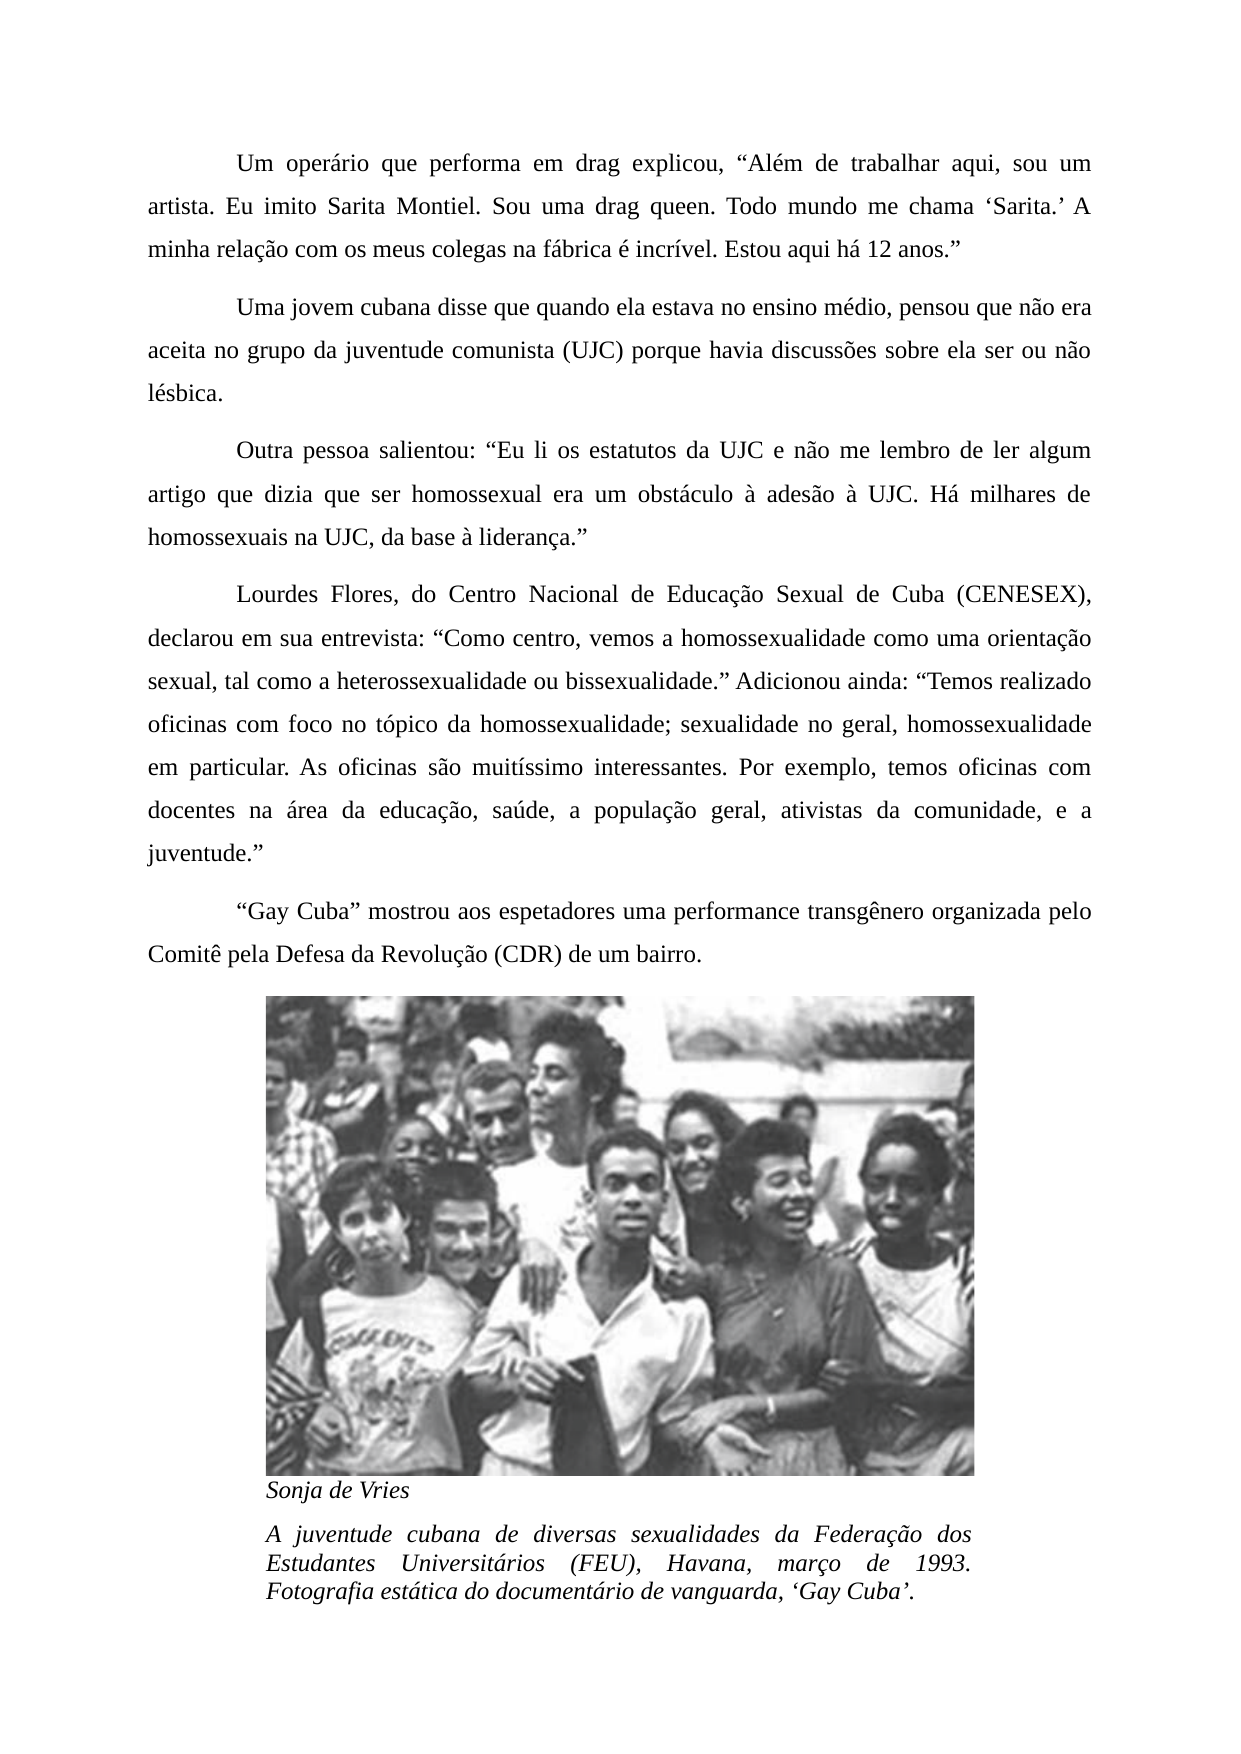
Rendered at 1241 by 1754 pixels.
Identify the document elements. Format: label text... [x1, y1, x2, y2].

text Sonja de Vries [266, 1476, 974, 1504]
text Um operário que performa em drag explicou, “Além de trabalhar aqui, sou um artista. Eu imito Sarita Montiel. Sou uma drag queen. Todo mundo me chama ‘Sarita.’ A minha relação com os meus colegas na fábrica é incrível. Estou aqui há 12 anos.” [148, 148, 1093, 263]
text “Gay Cuba” mostrou aos espetadores uma performance transgênero organizada pelo Comitê pela Defesa da Revolução (CDR) de um bairro. [148, 896, 1093, 968]
text A juventude cubana de diversas sexualidades da Federação dos Estudantes Universitários (FEU), Havana, março de 1993. Fotografia estática do documentário de vanguarda, ‘Gay Cuba’. [266, 1519, 974, 1605]
text Lourdes Flores, do Centro Nacional de Educação Sexual de Cuba (CENESEX), declarou em sua entrevista: “Como centro, vemos a homossexualidade como uma orientação sexual, tal como a heterossexualidade ou bissexualidade.” Adicionou ainda: “Temos realizado oficinas com foco no tópico da homossexualidade; sexualidade no geral, homossexualidade em particular. As oficinas são muitíssimo interessantes. Por exemplo, temos oficinas com docentes na área da educação, saúde, a população geral, ativistas da comunidade, e a juventude.” [148, 579, 1093, 867]
text Outra pessoa salientou: “Eu li os estatutos da UJC e não me lembro de ler algum artigo que dizia que ser homossexual era um obstáculo à adesão à UJC. Há milhares de homossexuais na UJC, da base à liderança.” [148, 436, 1093, 551]
text Uma jovem cubana disse que quando ela estava no ensino médio, pensou que não era aceita no grupo da juventude comunista (UJC) porque havia discussões sobre ela ser ou não lésbica. [148, 292, 1093, 407]
picture [265, 996, 975, 1476]
